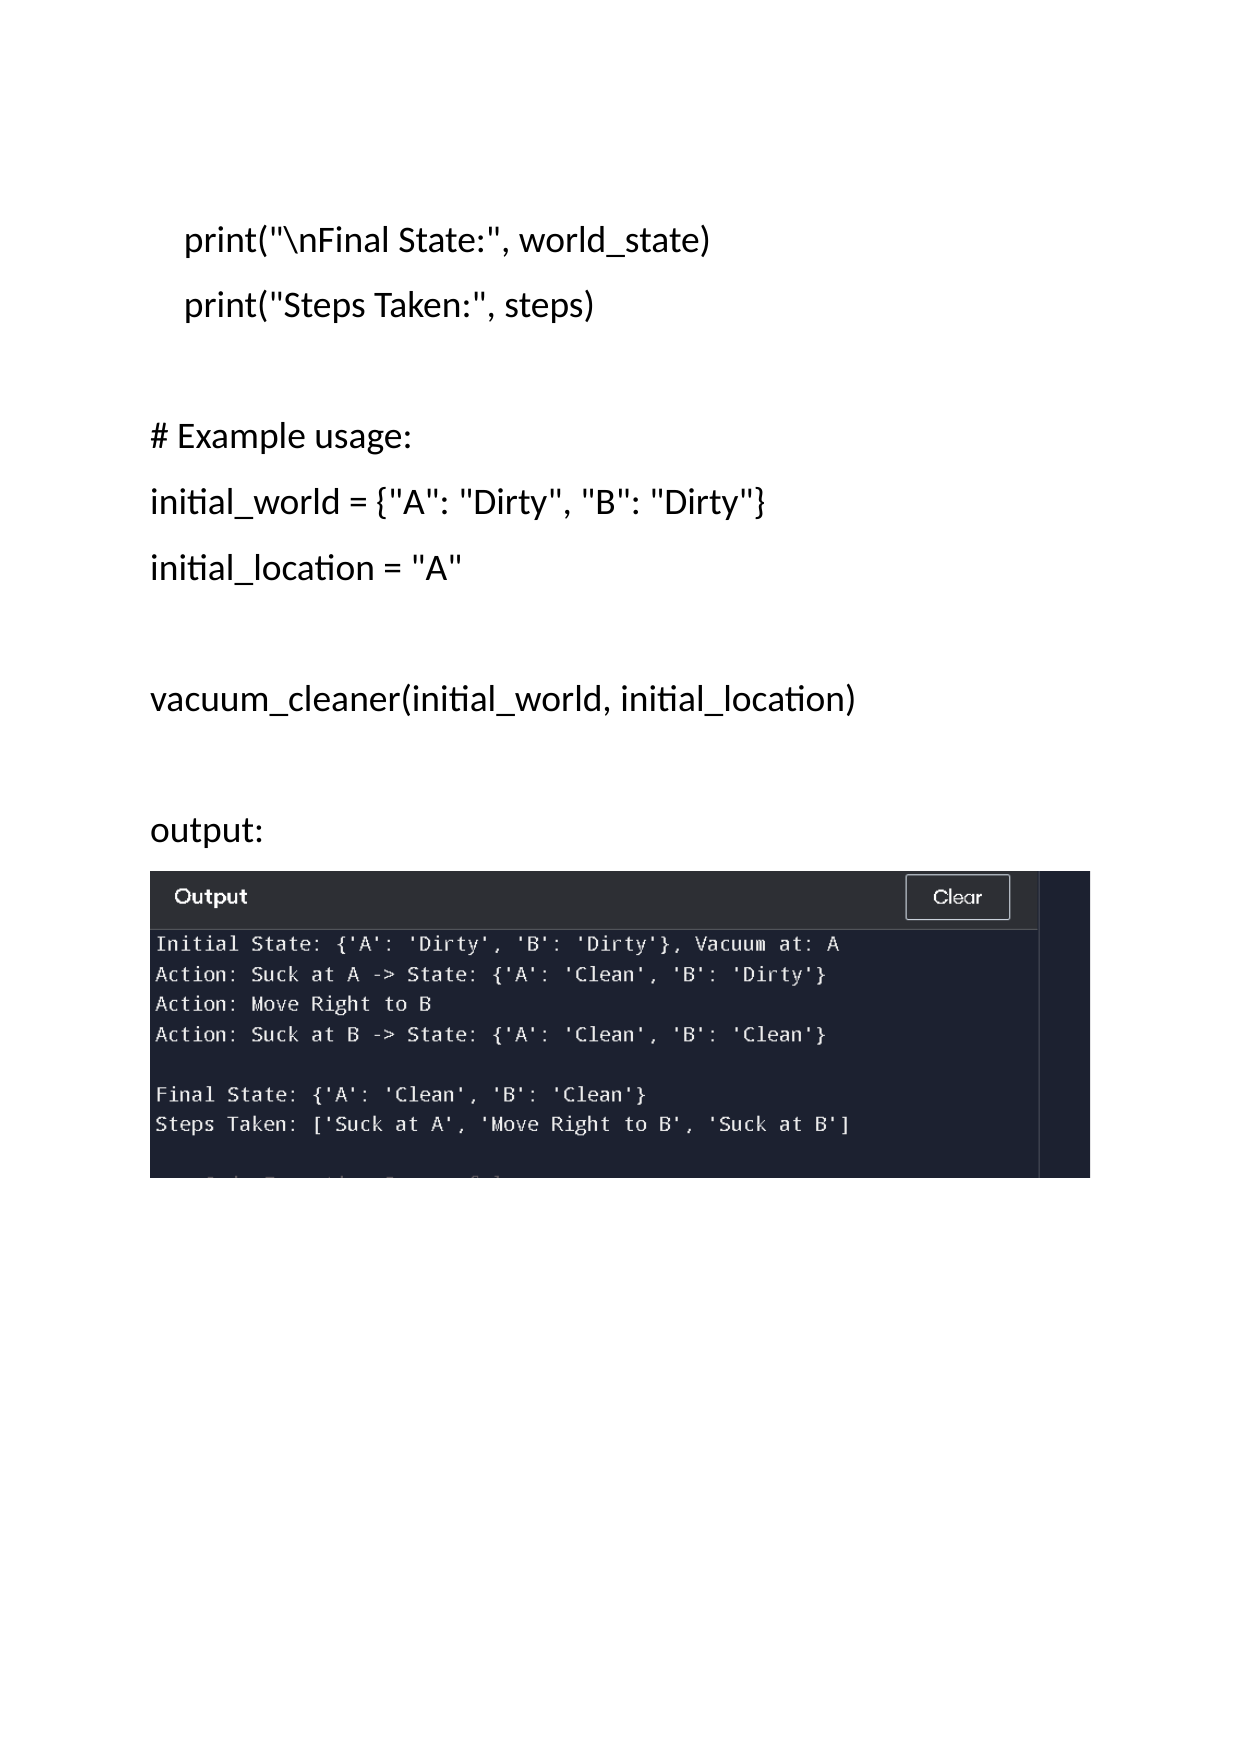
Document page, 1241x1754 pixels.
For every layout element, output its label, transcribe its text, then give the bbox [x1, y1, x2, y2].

text vacuum_cleaner(initial_world, initial_location) [150, 675, 1090, 721]
text print("\nFinal State:", world_state) [150, 216, 1090, 261]
text initial_world = {"A": "Dirty", "B": "Dirty"} [150, 478, 1090, 524]
text # Example usage: [150, 412, 1090, 458]
text print("Steps Taken:", steps) [150, 281, 1090, 327]
text initial_location = "A" [150, 544, 1090, 589]
text output: [150, 806, 1090, 852]
